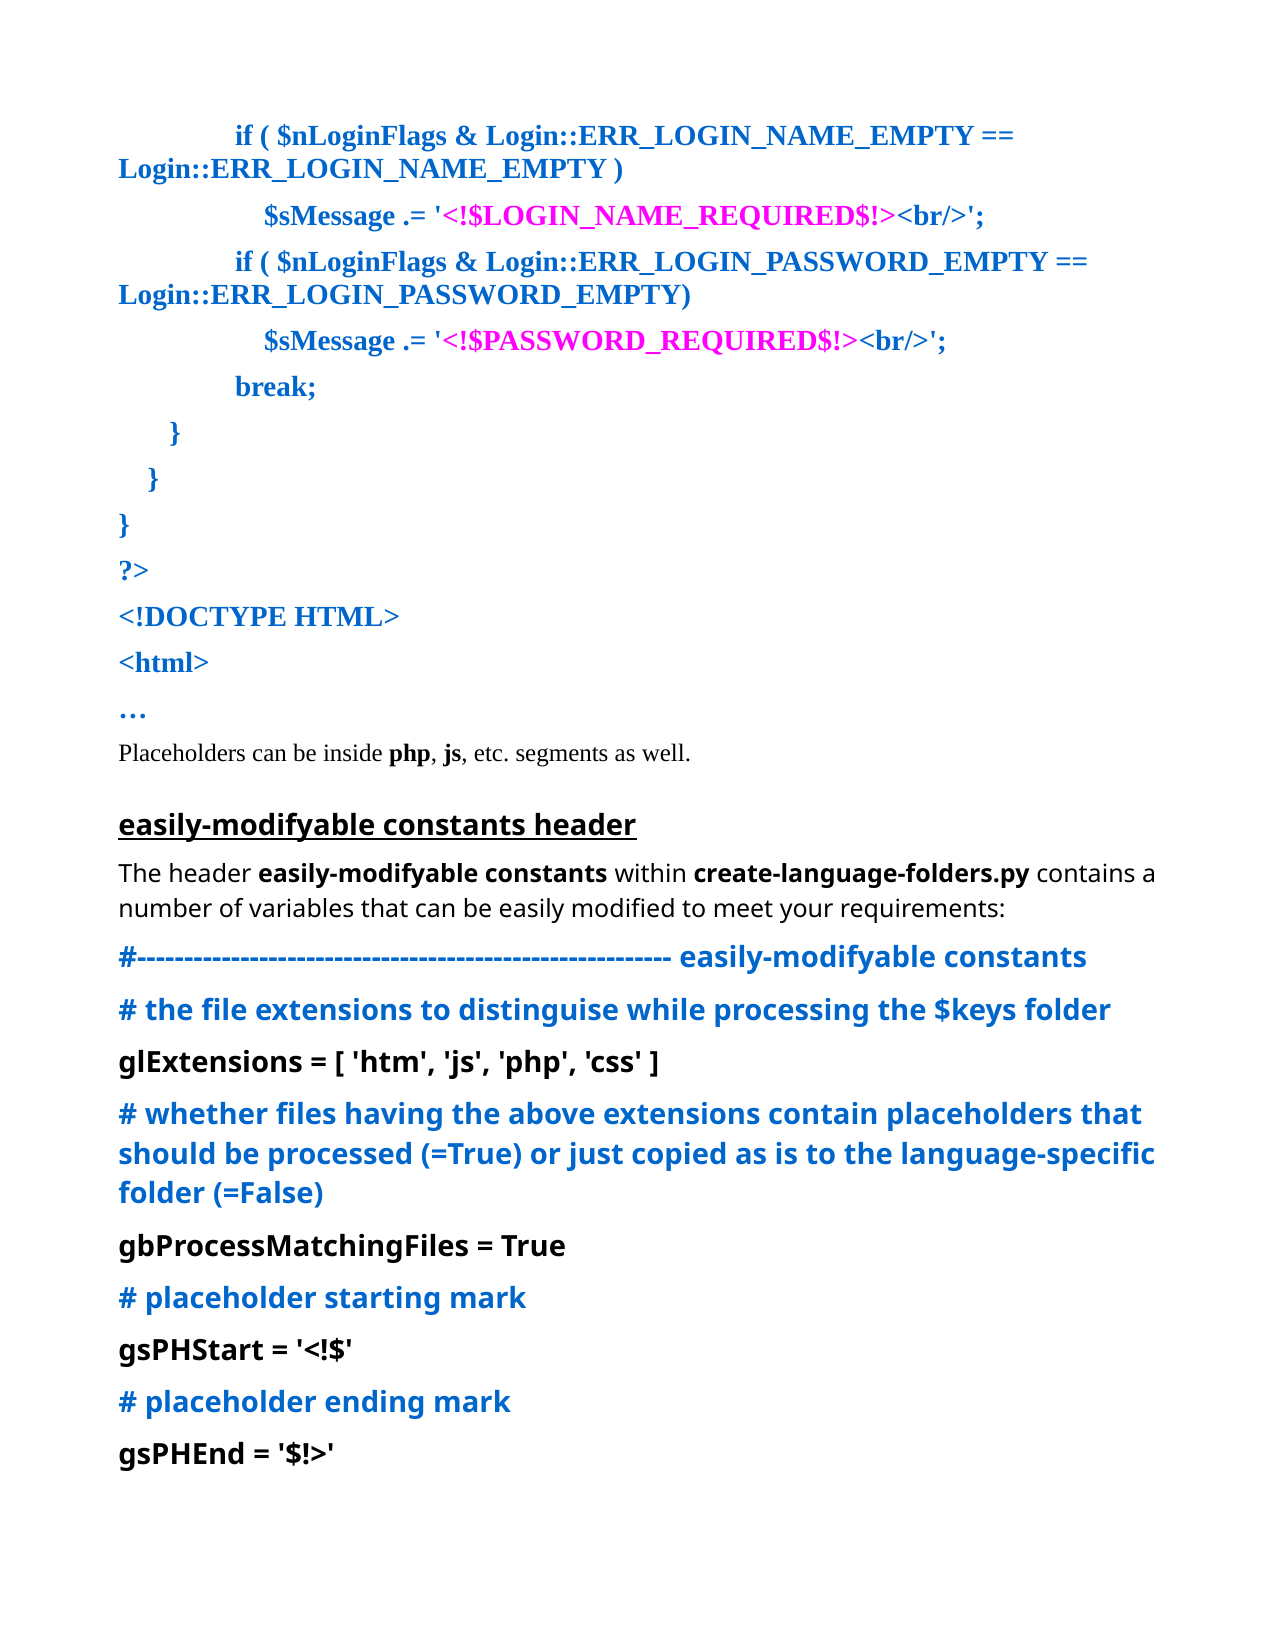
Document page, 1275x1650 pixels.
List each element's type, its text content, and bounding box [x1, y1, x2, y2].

text # whether files having the above extensions contain placeholders that should be processed (=True) or just copied as is to the language-specific folder (=False) [118, 1093, 1157, 1212]
text glExtensions = [ 'htm', 'js', 'php', 'css' ] [118, 1041, 1157, 1081]
text The header easily-modifyable constants within create-language-folders.py contains a number of variables that can be easily modified to meet your requirements: [118, 856, 1157, 924]
text # the file extensions to distinguise while processing the $keys folder [118, 989, 1157, 1029]
text if ( $nLoginFlags & Login::ERR_LOGIN_PASSWORD_EMPTY == Login::ERR_LOGIN_PASSWORD_EMPTY) [118, 244, 1157, 311]
text break; [118, 369, 1157, 403]
text } [118, 507, 1157, 541]
text gbProcessMatchingFiles = True [118, 1225, 1157, 1264]
text } [118, 461, 1157, 495]
text <!DOCTYPE HTML> [118, 599, 1157, 633]
subtitle easily-modifyable constants header [118, 804, 1157, 844]
text <html> [118, 646, 1157, 679]
text gsPHEnd = '$!>' [118, 1434, 1157, 1473]
text } [118, 415, 1157, 449]
text # placeholder ending mark [118, 1381, 1157, 1421]
text ?> [118, 553, 1157, 587]
text $sMessage .= '<!$PASSWORD_REQUIRED$!><br/>'; [118, 323, 1157, 357]
text #--------------------------------------------------------- easily-modifyable constants [118, 937, 1157, 976]
text # placeholder starting mark [118, 1277, 1157, 1317]
text if ( $nLoginFlags & Login::ERR_LOGIN_NAME_EMPTY == Login::ERR_LOGIN_NAME_EMPTY ) [118, 118, 1157, 185]
text $sMessage .= '<!$LOGIN_NAME_REQUIRED$!><br/>'; [118, 198, 1157, 231]
text gsPHStart = '<!$' [118, 1329, 1157, 1369]
text Placeholders can be inside php, js, etc. segments as well. [118, 738, 1157, 766]
text … [118, 692, 1157, 725]
